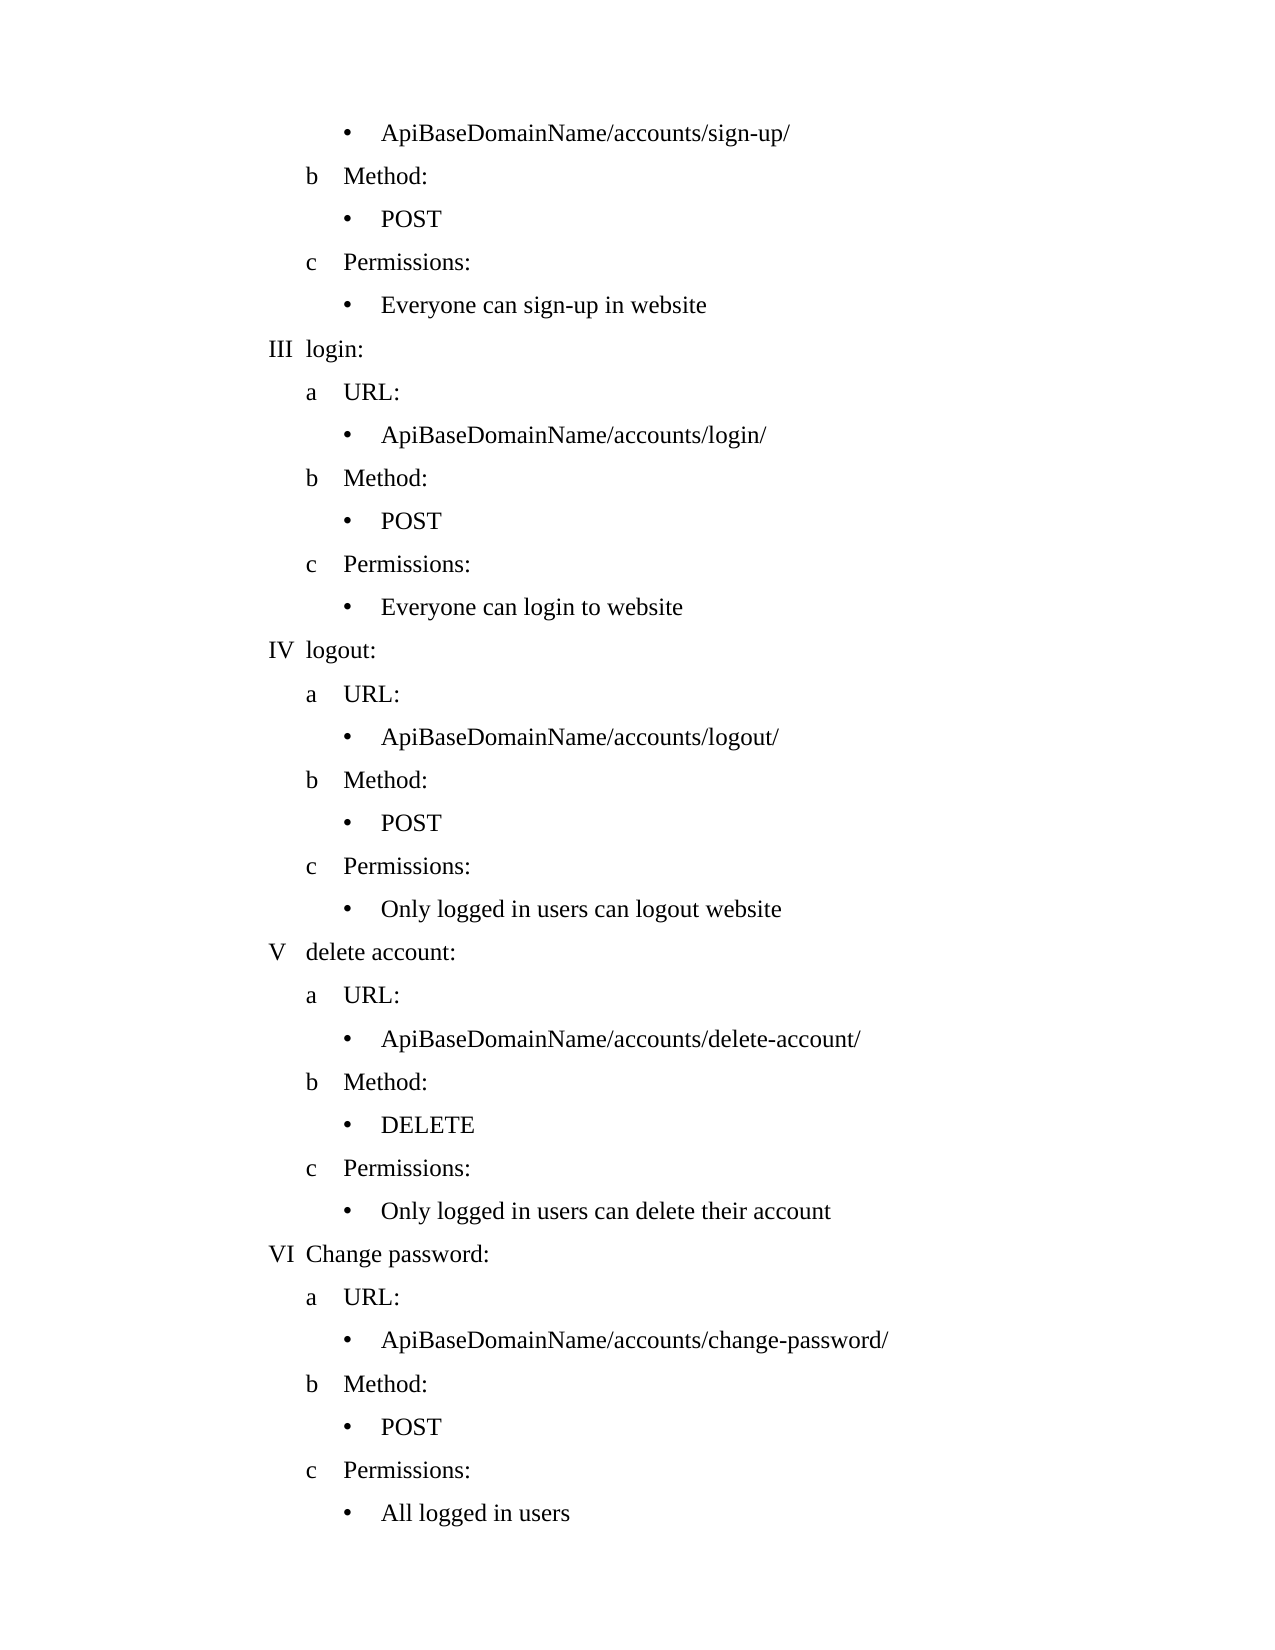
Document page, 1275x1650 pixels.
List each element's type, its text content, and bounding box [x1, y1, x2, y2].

list logout: [268, 636, 1157, 664]
list Method: [306, 1369, 1157, 1397]
list POST [343, 808, 1157, 837]
list Method: [306, 161, 1157, 190]
list URL: [306, 679, 1157, 707]
list URL: [306, 1282, 1157, 1311]
list POST [343, 204, 1157, 233]
list Everyone can login to website [343, 592, 1157, 621]
list URL: [306, 981, 1157, 1009]
list Permissions: [306, 1455, 1157, 1484]
list Only logged in users can delete their account [343, 1196, 1157, 1225]
list login: [268, 334, 1157, 362]
list Permissions: [306, 851, 1157, 880]
list POST [343, 506, 1157, 535]
list Method: [306, 1067, 1157, 1096]
list Method: [306, 463, 1157, 492]
list DELETE [343, 1110, 1157, 1139]
list URL: [306, 377, 1157, 406]
list Change password: [268, 1239, 1157, 1268]
list ApiBaseDomainName/accounts/sign-up/ [343, 118, 1157, 147]
list Permissions: [306, 549, 1157, 578]
list ApiBaseDomainName/accounts/login/ [343, 420, 1157, 449]
list ApiBaseDomainName/accounts/delete-account/ [343, 1024, 1157, 1052]
list Method: [306, 765, 1157, 794]
list delete account: [268, 937, 1157, 966]
list Only logged in users can logout website [343, 894, 1157, 923]
list ApiBaseDomainName/accounts/change-password/ [343, 1326, 1157, 1354]
list Permissions: [306, 247, 1157, 276]
list Everyone can sign-up in website [343, 291, 1157, 319]
list Permissions: [306, 1153, 1157, 1182]
list ApiBaseDomainName/accounts/logout/ [343, 722, 1157, 751]
list All logged in users [343, 1498, 1157, 1527]
list POST [343, 1412, 1157, 1441]
